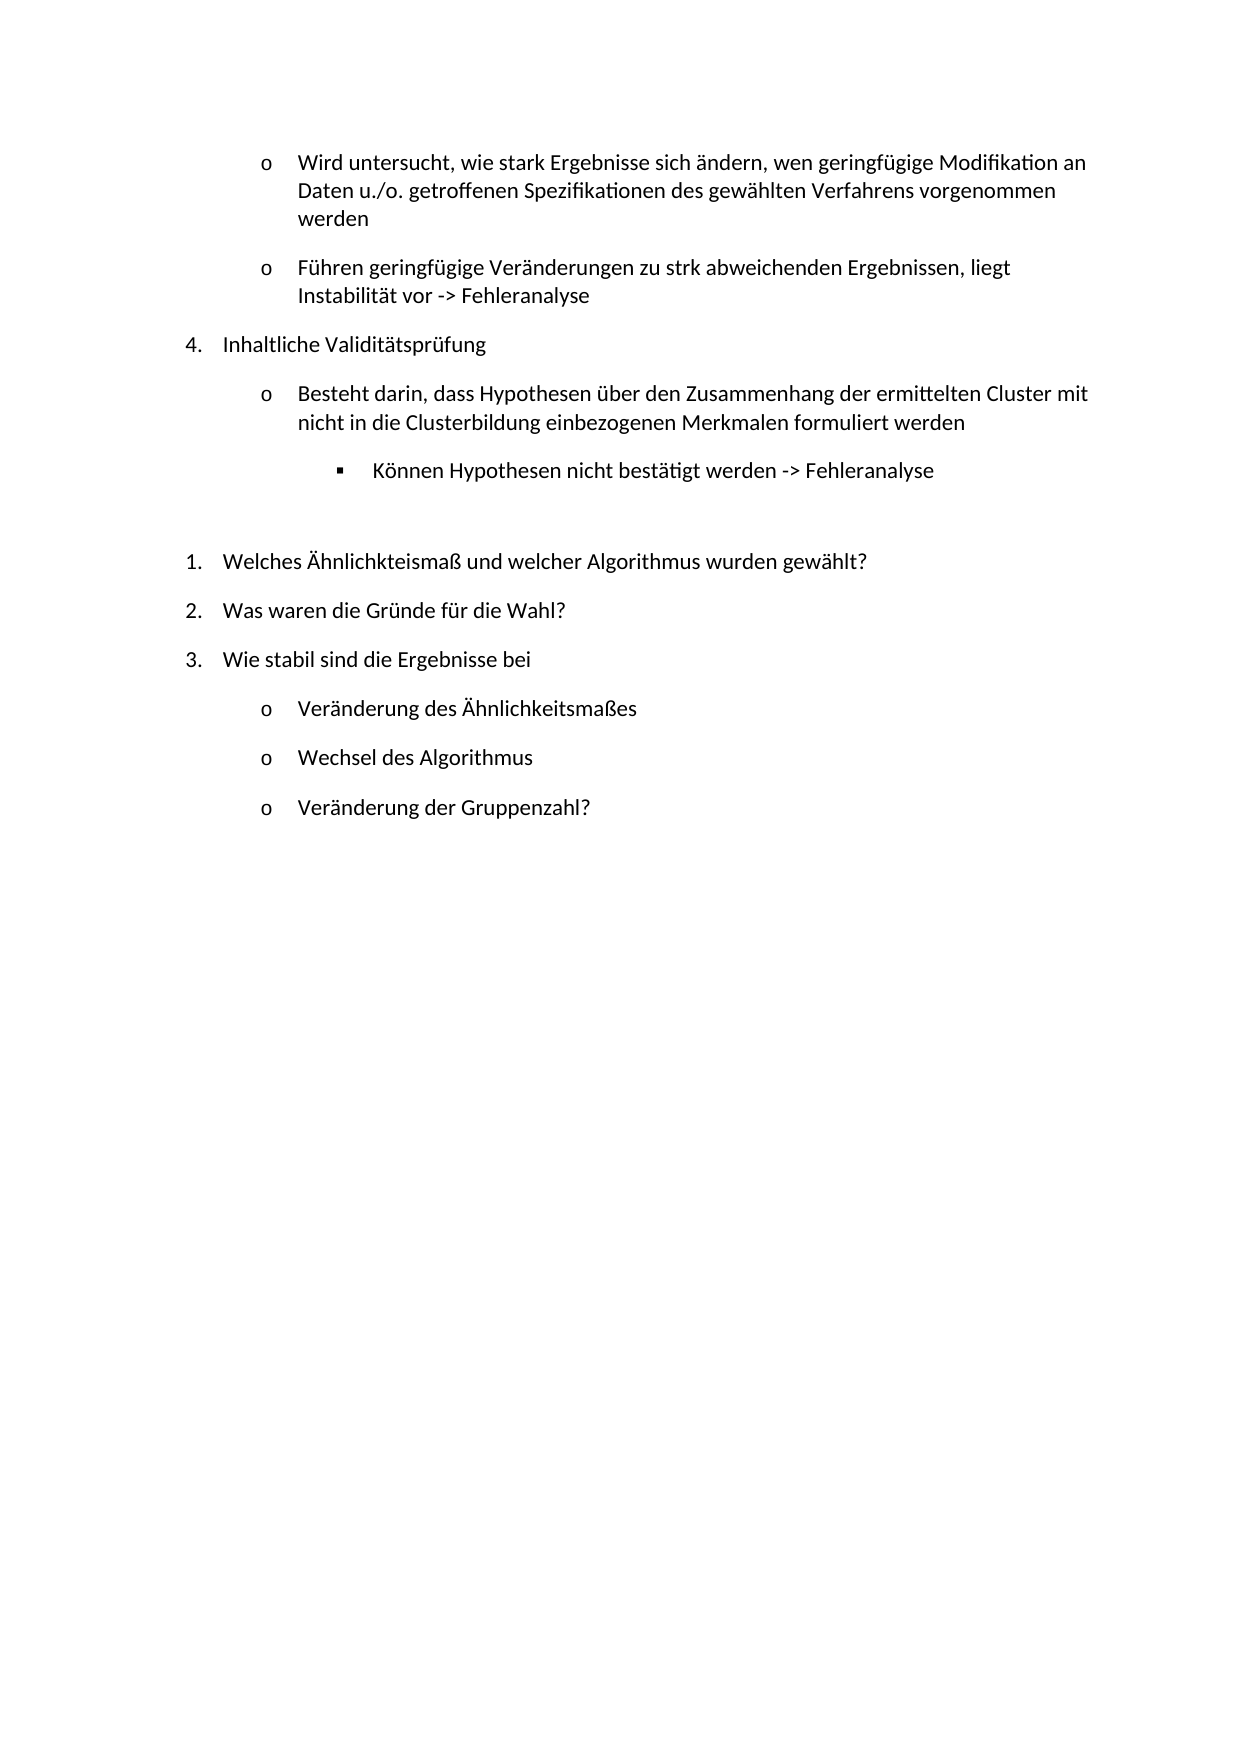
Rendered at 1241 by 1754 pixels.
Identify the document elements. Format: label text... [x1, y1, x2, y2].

list Was waren die Gründe für die Wahl? [185, 596, 1093, 624]
list Wechsel des Algorithmus [260, 743, 1093, 772]
list Veränderung der Gruppenzahl? [260, 793, 1093, 821]
list Wie stabil sind die Ergebnisse bei [185, 645, 1093, 673]
list Welches Ähnlichkteismaß und welcher Algorithmus wurden gewählt? [185, 547, 1093, 576]
list Können Hypothesen nicht bestätigt werden -> Fehleranalyse [335, 457, 1093, 485]
list Wird untersucht, wie stark Ergebnisse sich ändern, wen geringfügige Modifikation an Daten u./o. getroffenen Spezifikationen des gewählten Verfahrens vorgenommen werden [260, 148, 1093, 232]
list Veränderung des Ähnlichkeitsmaßes [260, 694, 1093, 723]
list Besteht darin, dass Hypothesen über den Zusammenhang der ermittelten Cluster mit nicht in die Clusterbildung einbezogenen Merkmalen formuliert werden [260, 379, 1093, 436]
list Führen geringfügige Veränderungen zu strk abweichenden Ergebnissen, liegt Instabilität vor -> Fehleranalyse [260, 253, 1093, 309]
list Inhaltliche Validitätsprüfung [185, 330, 1093, 358]
